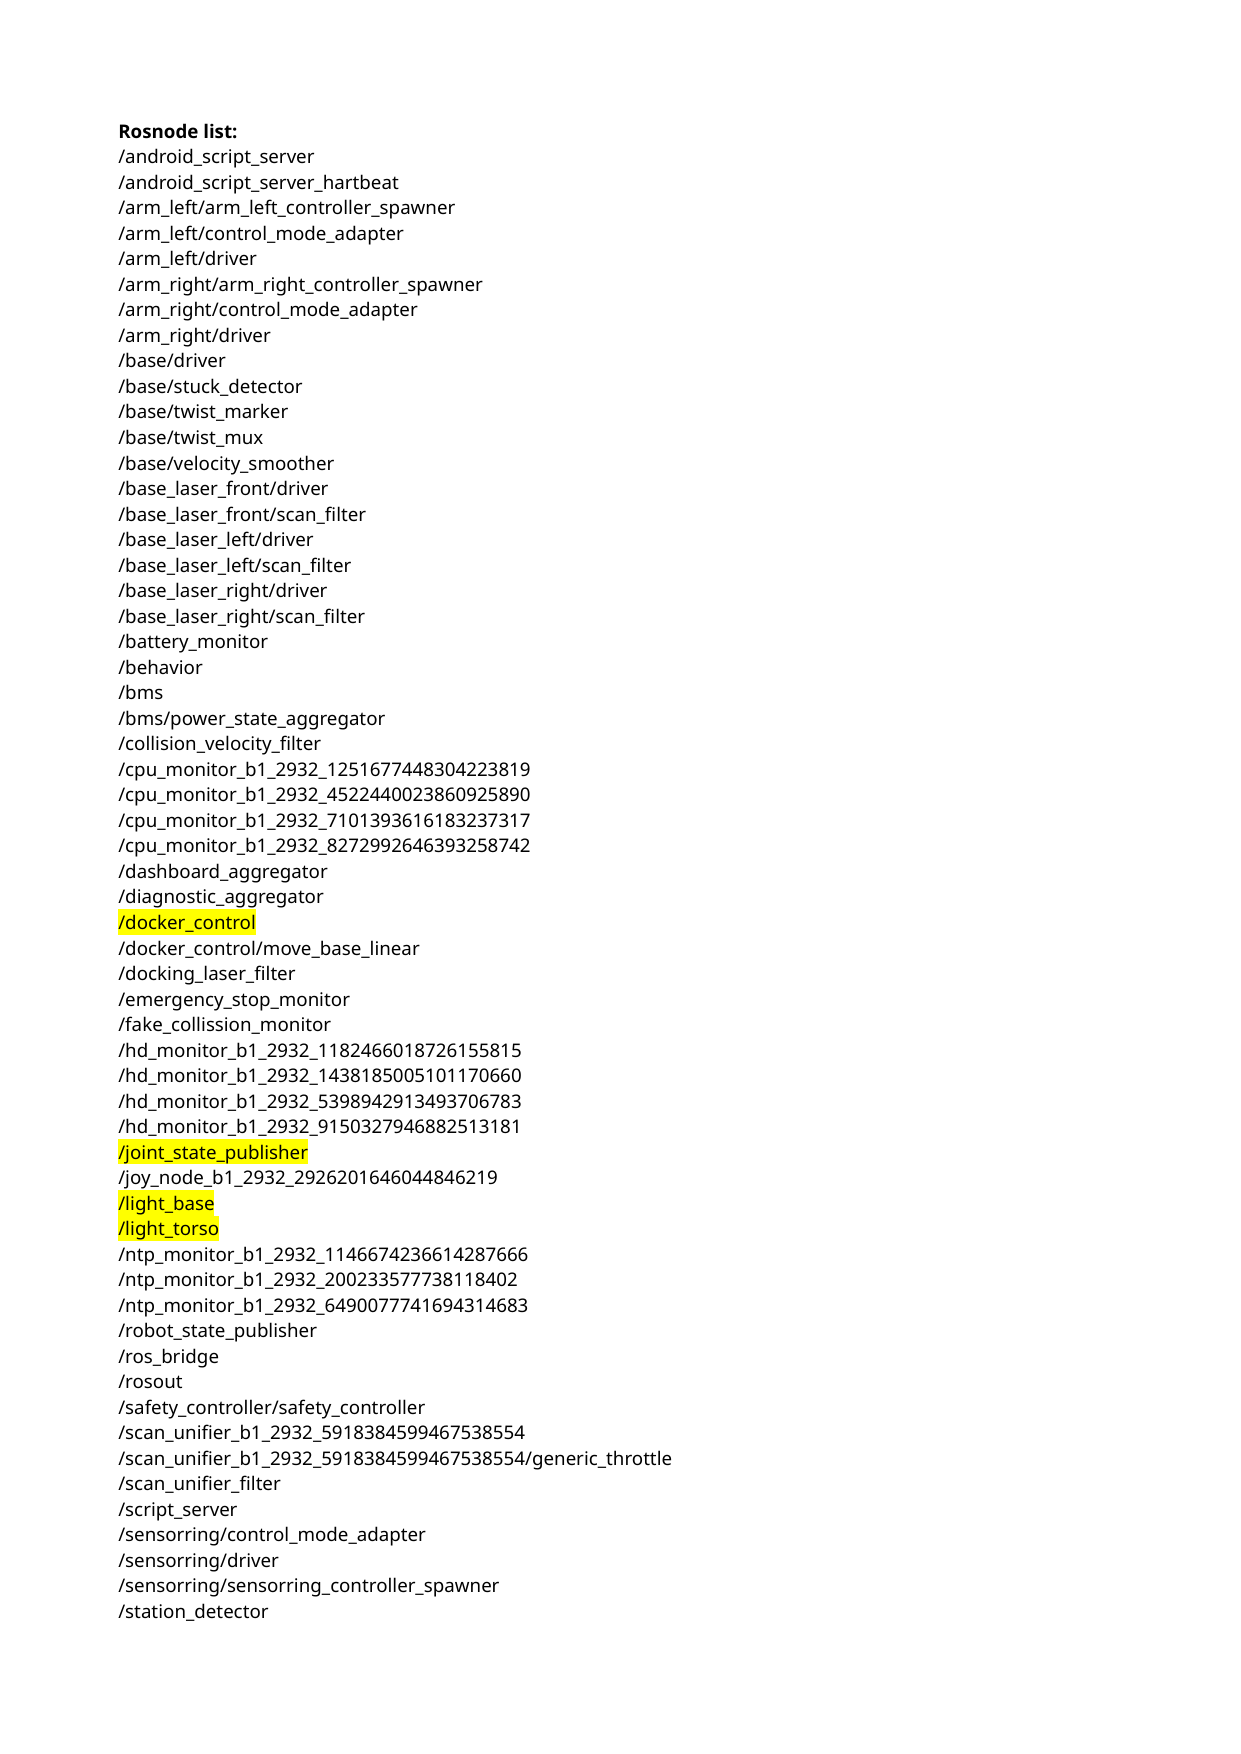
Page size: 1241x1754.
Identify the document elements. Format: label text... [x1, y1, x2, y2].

text /base/velocity_smoother [118, 450, 1122, 475]
text /base/twist_marker [118, 399, 1122, 424]
text /fake_collission_monitor [118, 1011, 1122, 1037]
text /light_base [118, 1190, 1122, 1216]
text /diagnostic_aggregator [118, 884, 1122, 909]
text /ntp_monitor_b1_2932_200233577738118402 [118, 1267, 1122, 1292]
text /robot_state_publisher [118, 1318, 1122, 1343]
text /scan_unifier_filter [118, 1471, 1122, 1496]
text /base_laser_front/scan_filter [118, 501, 1122, 526]
text /rosout [118, 1369, 1122, 1394]
text /arm_right/arm_right_controller_spawner [118, 271, 1122, 297]
text /cpu_monitor_b1_2932_7101393616183237317 [118, 807, 1122, 833]
text /cpu_monitor_b1_2932_8272992646393258742 [118, 833, 1122, 858]
text /base_laser_left/scan_filter [118, 552, 1122, 577]
text /battery_monitor [118, 628, 1122, 654]
text /base_laser_right/driver [118, 577, 1122, 603]
text /light_torso [118, 1216, 1122, 1241]
text /station_detector [118, 1598, 1122, 1624]
text /scan_unifier_b1_2932_5918384599467538554/generic_throttle [118, 1445, 1122, 1471]
text /collision_velocity_filter [118, 731, 1122, 756]
text /bms/power_state_aggregator [118, 705, 1122, 731]
text /base_laser_left/driver [118, 526, 1122, 552]
text /android_script_server_hartbeat [118, 169, 1122, 195]
text /docker_control [118, 909, 1122, 935]
text /ntp_monitor_b1_2932_1146674236614287666 [118, 1241, 1122, 1267]
text /base_laser_front/driver [118, 475, 1122, 501]
text /arm_left/driver [118, 246, 1122, 271]
text /joint_state_publisher [118, 1139, 1122, 1164]
text /hd_monitor_b1_2932_5398942913493706783 [118, 1088, 1122, 1113]
text /joy_node_b1_2932_2926201646044846219 [118, 1164, 1122, 1190]
text /sensorring/control_mode_adapter [118, 1522, 1122, 1547]
text /base/driver [118, 348, 1122, 373]
text /arm_left/arm_left_controller_spawner [118, 195, 1122, 220]
text /arm_right/driver [118, 322, 1122, 348]
text /android_script_server [118, 144, 1122, 169]
text /cpu_monitor_b1_2932_1251677448304223819 [118, 756, 1122, 782]
text /script_server [118, 1496, 1122, 1522]
text /bms [118, 679, 1122, 705]
text /ntp_monitor_b1_2932_6490077741694314683 [118, 1292, 1122, 1318]
text /base_laser_right/scan_filter [118, 603, 1122, 628]
text /behavior [118, 654, 1122, 679]
text /cpu_monitor_b1_2932_4522440023860925890 [118, 782, 1122, 807]
text /docking_laser_filter [118, 960, 1122, 986]
text /sensorring/driver [118, 1547, 1122, 1573]
text Rosnode list: [118, 118, 1122, 144]
text /emergency_stop_monitor [118, 986, 1122, 1011]
text /hd_monitor_b1_2932_9150327946882513181 [118, 1113, 1122, 1139]
text /scan_unifier_b1_2932_5918384599467538554 [118, 1420, 1122, 1445]
text /safety_controller/safety_controller [118, 1394, 1122, 1420]
text /hd_monitor_b1_2932_1438185005101170660 [118, 1062, 1122, 1088]
text /arm_left/control_mode_adapter [118, 220, 1122, 246]
text /ros_bridge [118, 1343, 1122, 1369]
text /docker_control/move_base_linear [118, 935, 1122, 960]
text /hd_monitor_b1_2932_1182466018726155815 [118, 1037, 1122, 1062]
text /sensorring/sensorring_controller_spawner [118, 1573, 1122, 1598]
text /arm_right/control_mode_adapter [118, 297, 1122, 322]
text /base/twist_mux [118, 424, 1122, 450]
text /base/stuck_detector [118, 373, 1122, 399]
text /dashboard_aggregator [118, 858, 1122, 884]
